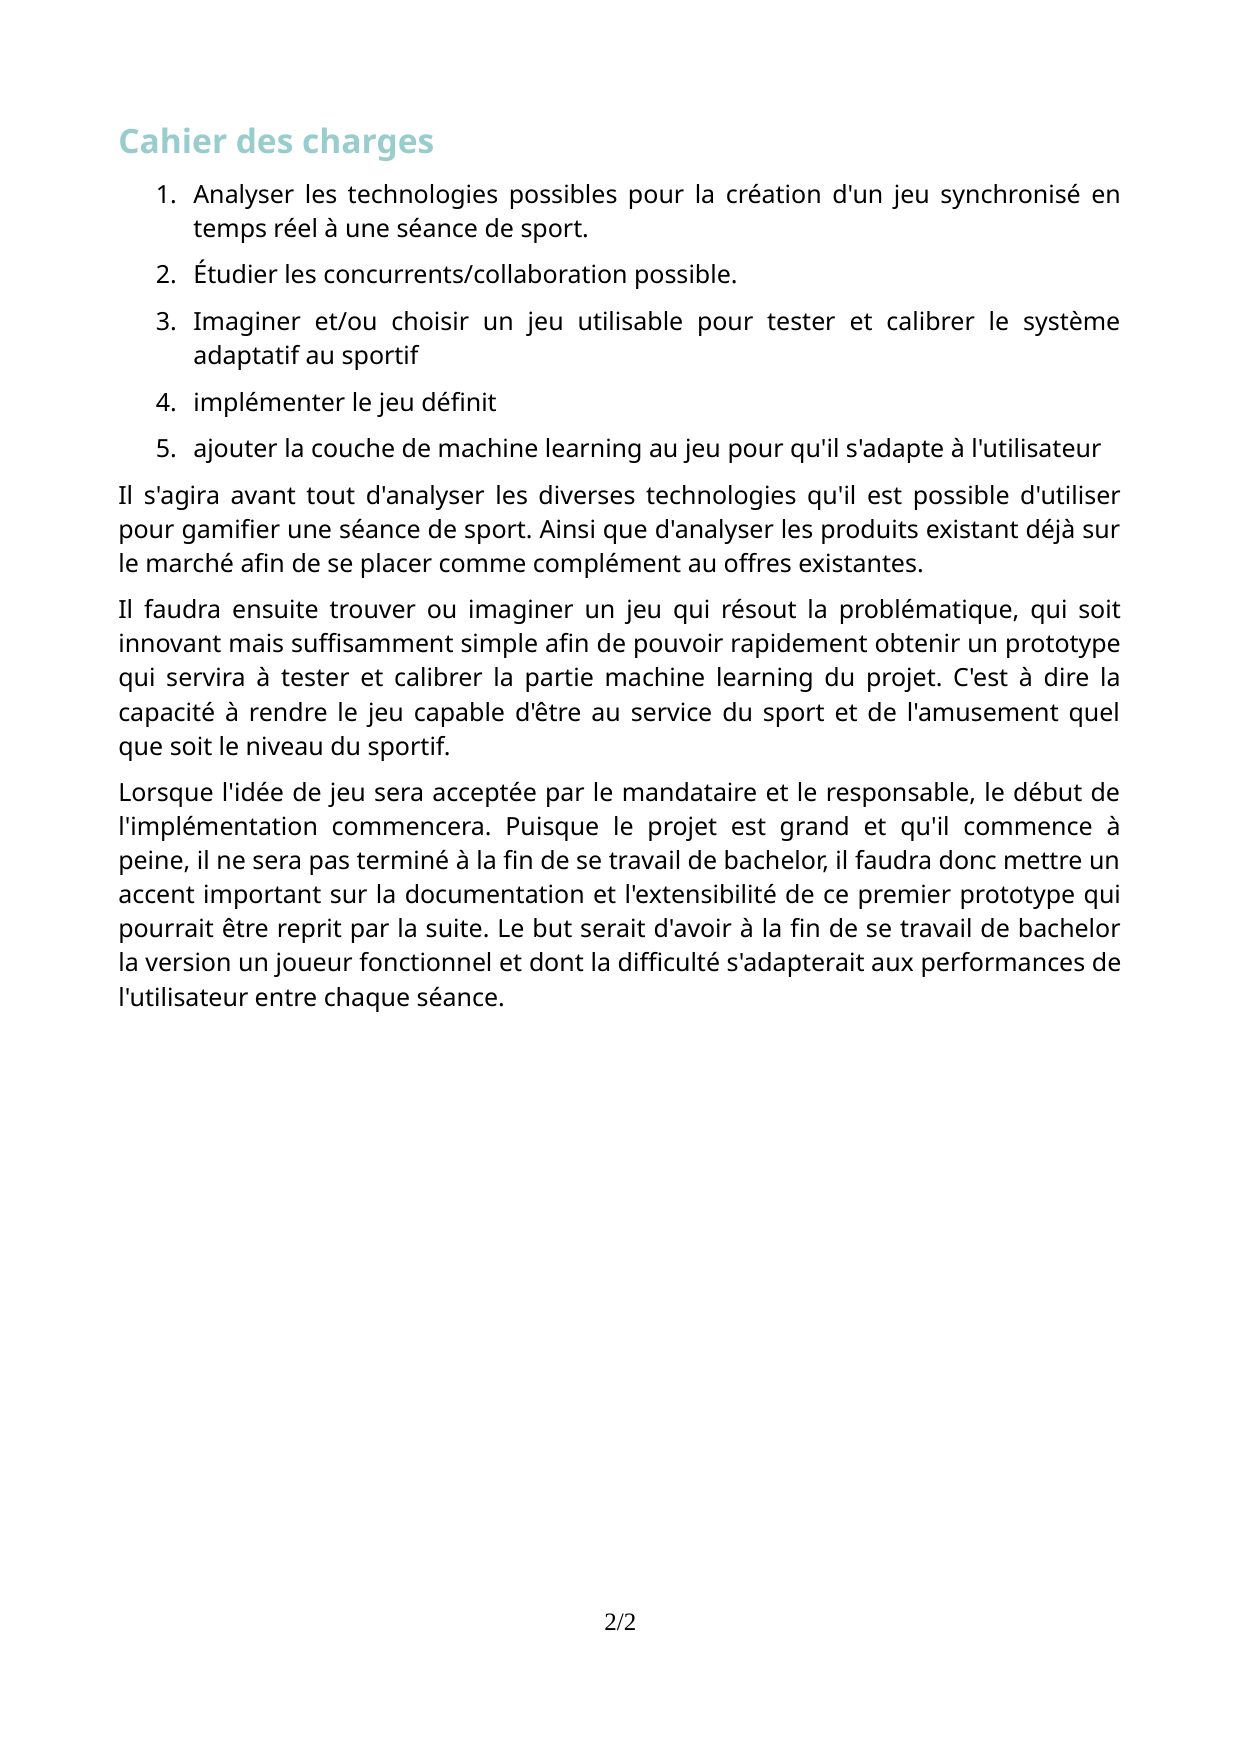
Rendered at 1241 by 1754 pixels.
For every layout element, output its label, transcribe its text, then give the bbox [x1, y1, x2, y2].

list Analyser les technologies possibles pour la création d'un jeu synchronisé en temps réel à une séance de sport. [156, 176, 1122, 244]
subtitle Cahier des charges [118, 118, 1122, 164]
list implémenter le jeu définit [156, 384, 1122, 418]
text Il s'agira avant tout d'analyser les diverses technologies qu'il est possible d'utiliser pour gamifier une séance de sport. Ainsi que d'analyser les produits existant déjà sur le marché afin de se placer comme complément au offres existantes. [118, 477, 1122, 579]
text Il faudra ensuite trouver ou imaginer un jeu qui résout la problématique, qui soit innovant mais suffisamment simple afin de pouvoir rapidement obtenir un prototype qui servira à tester et calibrer la partie machine learning du projet. C'est à dire la capacité à rendre le jeu capable d'être au service du sport et de l'amusement quel que soit le niveau du sportif. [118, 592, 1122, 762]
list Étudier les concurrents/collaboration possible. [156, 257, 1122, 291]
list Imaginer et/ou choisir un jeu utilisable pour tester et calibrer le système adaptatif au sportif [156, 303, 1122, 372]
text Lorsque l'idée de jeu sera acceptée par le mandataire et le responsable, le début de l'implémentation commencera. Puisque le projet est grand et qu'il commence à peine, il ne sera pas terminé à la fin de se travail de bachelor, il faudra donc mettre un accent important sur la documentation et l'extensibilité de ce premier prototype qui pourrait être reprit par la suite. Le but serait d'avoir à la fin de se travail de bachelor la version un joueur fonctionnel et dont la difficulté s'adapterait aux performances de l'utilisateur entre chaque séance. [118, 775, 1122, 1013]
list ajouter la couche de machine learning au jeu pour qu'il s'adapte à l'utilisateur [156, 431, 1122, 465]
